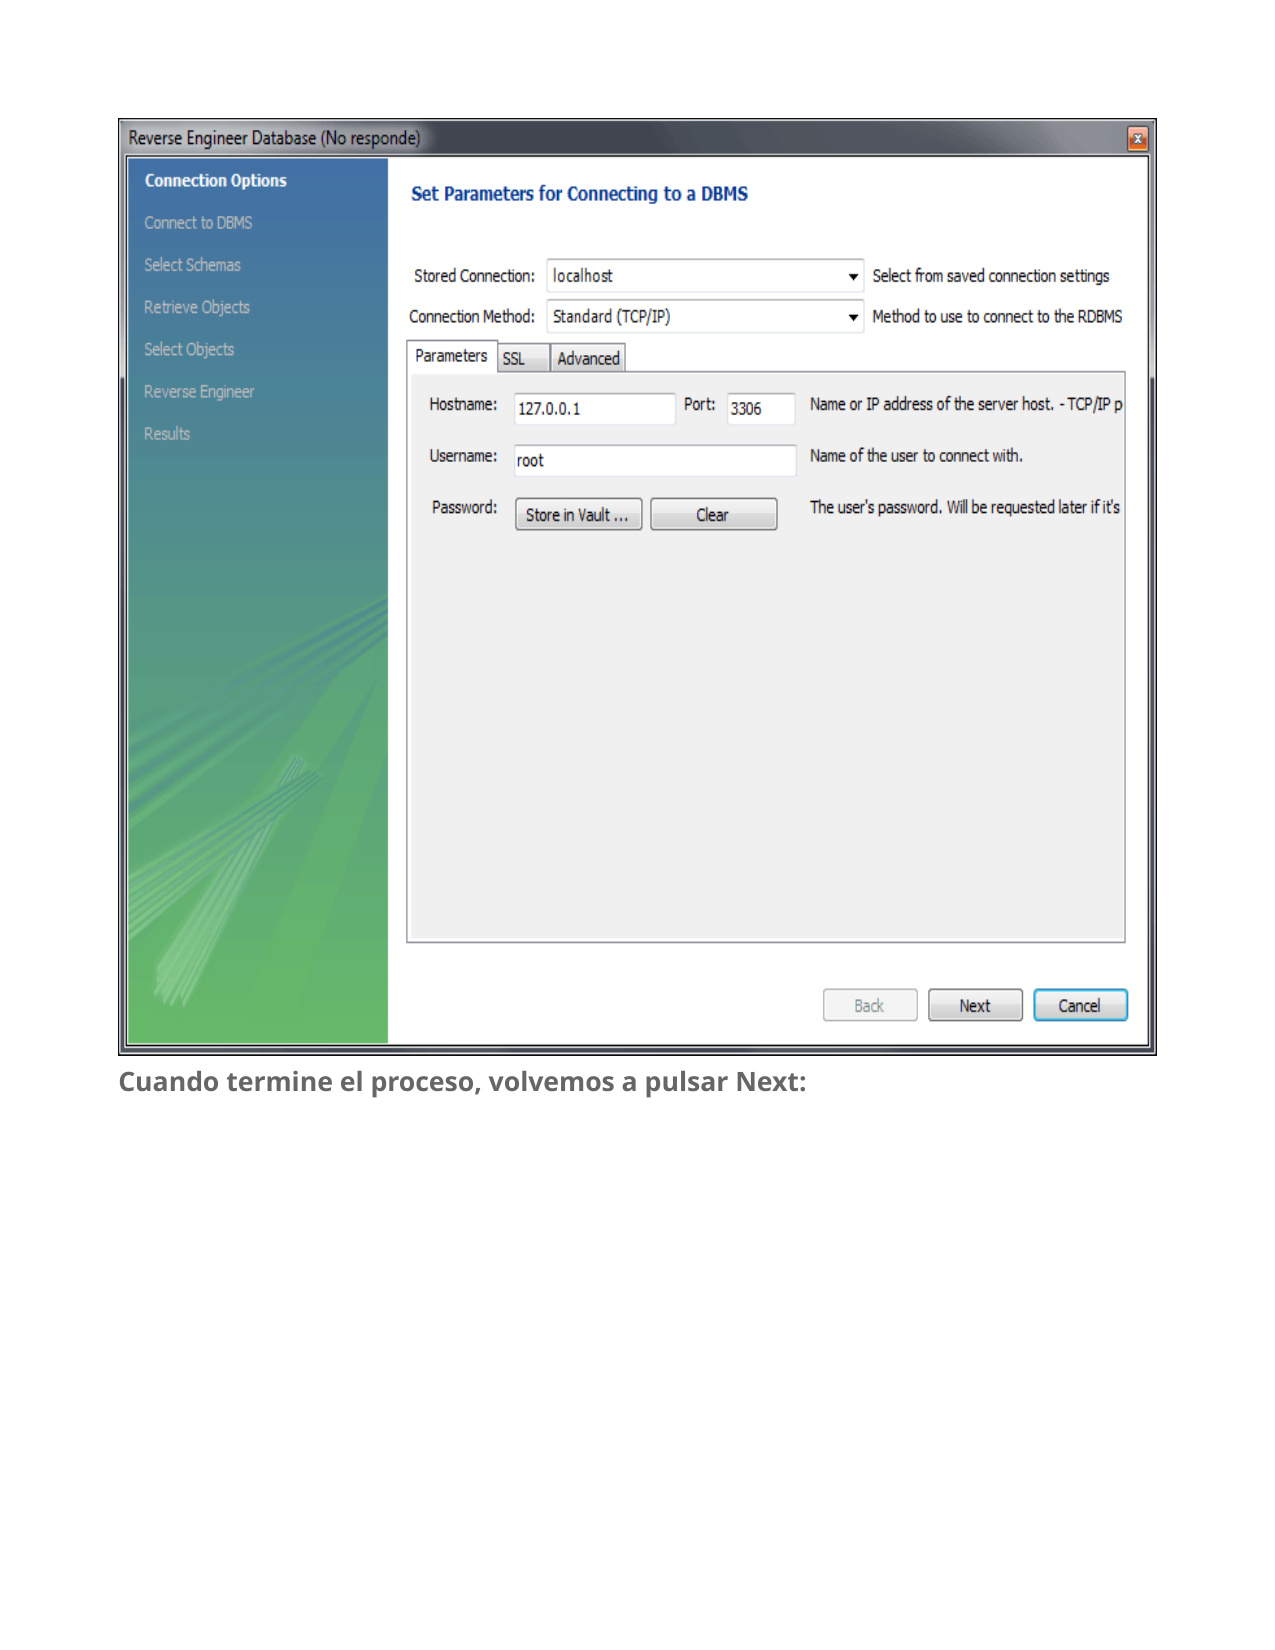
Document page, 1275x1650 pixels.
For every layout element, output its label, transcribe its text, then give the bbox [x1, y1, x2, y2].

text Cuando termine el proceso, volvemos a pulsar Next: [118, 1056, 1157, 1099]
picture [118, 118, 1157, 1056]
